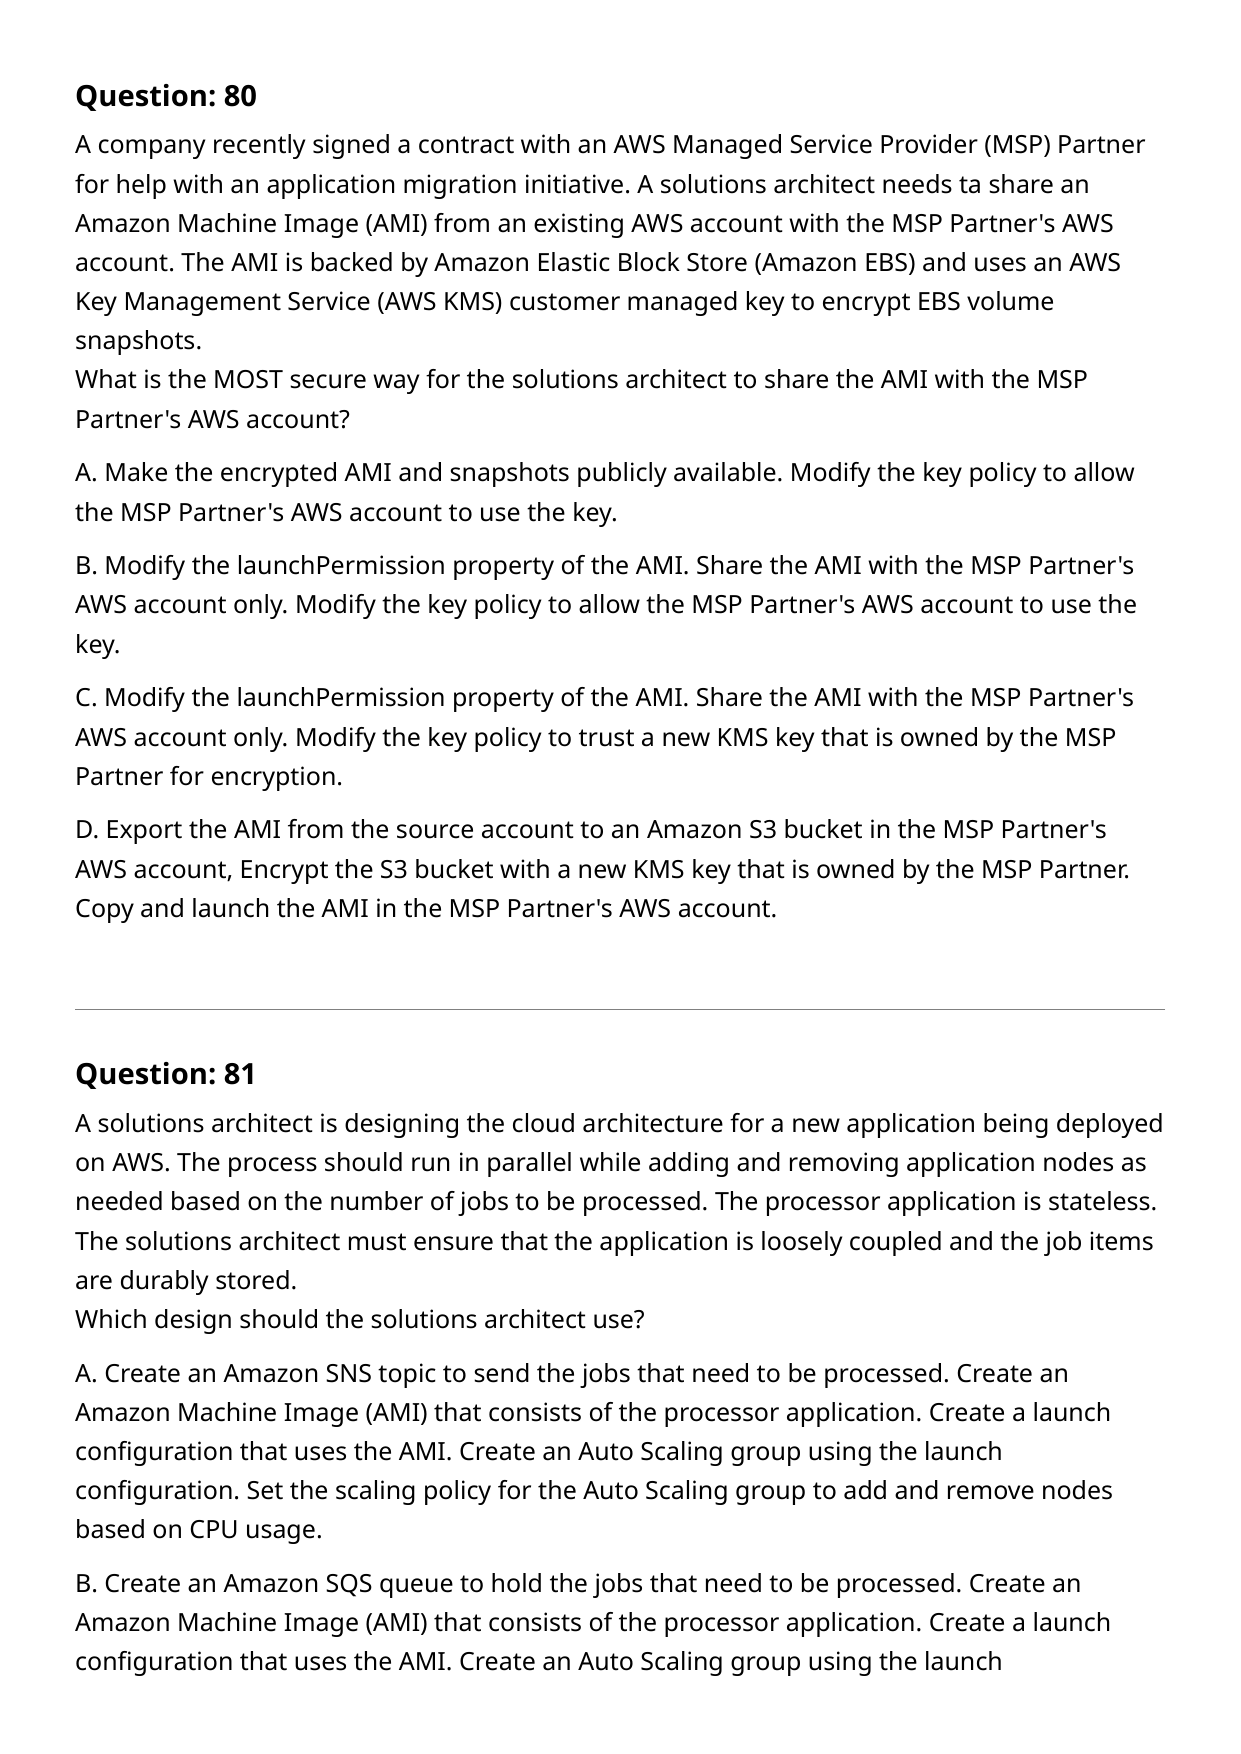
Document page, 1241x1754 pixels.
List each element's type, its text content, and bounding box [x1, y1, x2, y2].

text A. Make the encrypted AMI and snapshots publicly available. Modify the key policy to allow the MSP Partner's AWS account to use the key. [75, 455, 1165, 528]
text A company recently signed a contract with an AWS Managed Service Provider (MSP) Partner for help with an application migration initiative. A solutions architect needs ta share an Amazon Machine Image (AMI) from an existing AWS account with the MSP Partner's AWS account. The AMI is backed by Amazon Elastic Block Store (Amazon EBS) and uses an AWS Key Management Service (AWS KMS) customer managed key to encrypt EBS volume snapshots. What is the MOST secure way for the solutions architect to share the AMI with the MSP Partner's AWS account? [75, 127, 1165, 435]
text C. Modify the launchPermission property of the AMI. Share the AMI with the MSP Partner's AWS account only. Modify the key policy to trust a new KMS key that is owned by the MSP Partner for encryption. [75, 680, 1165, 792]
text B. Modify the launchPermission property of the AMI. Share the AMI with the MSP Partner's AWS account only. Modify the key policy to allow the MSP Partner's AWS account to use the key. [75, 548, 1165, 660]
text A. Create an Amazon SNS topic to send the jobs that need to be processed. Create an Amazon Machine Image (AMI) that consists of the processor application. Create a launch configuration that uses the AMI. Create an Auto Scaling group using the launch configuration. Set the scaling policy for the Auto Scaling group to add and remove nodes based on CPU usage. [75, 1355, 1165, 1546]
text B. Create an Amazon SQS queue to hold the jobs that need to be processed. Create an Amazon Machine Image (AMI) that consists of the processor application. Create a launch configuration that uses the AMI. Create an Auto Scaling group using the launch [75, 1566, 1165, 1678]
subtitle Question: 80 [75, 75, 1165, 115]
subtitle Question: 81 [75, 1053, 1165, 1093]
text D. Export the AMI from the source account to an Amazon S3 bucket in the MSP Partner's AWS account, Encrypt the S3 bucket with a new KMS key that is owned by the MSP Partner. Copy and launch the AMI in the MSP Partner's AWS account. [75, 812, 1165, 924]
text A solutions architect is designing the cloud architecture for a new application being deployed on AWS. The process should run in parallel while adding and removing application nodes as needed based on the number of jobs to be processed. The processor application is stateless. The solutions architect must ensure that the application is loosely coupled and the job items are durably stored. Which design should the solutions architect use? [75, 1106, 1165, 1336]
